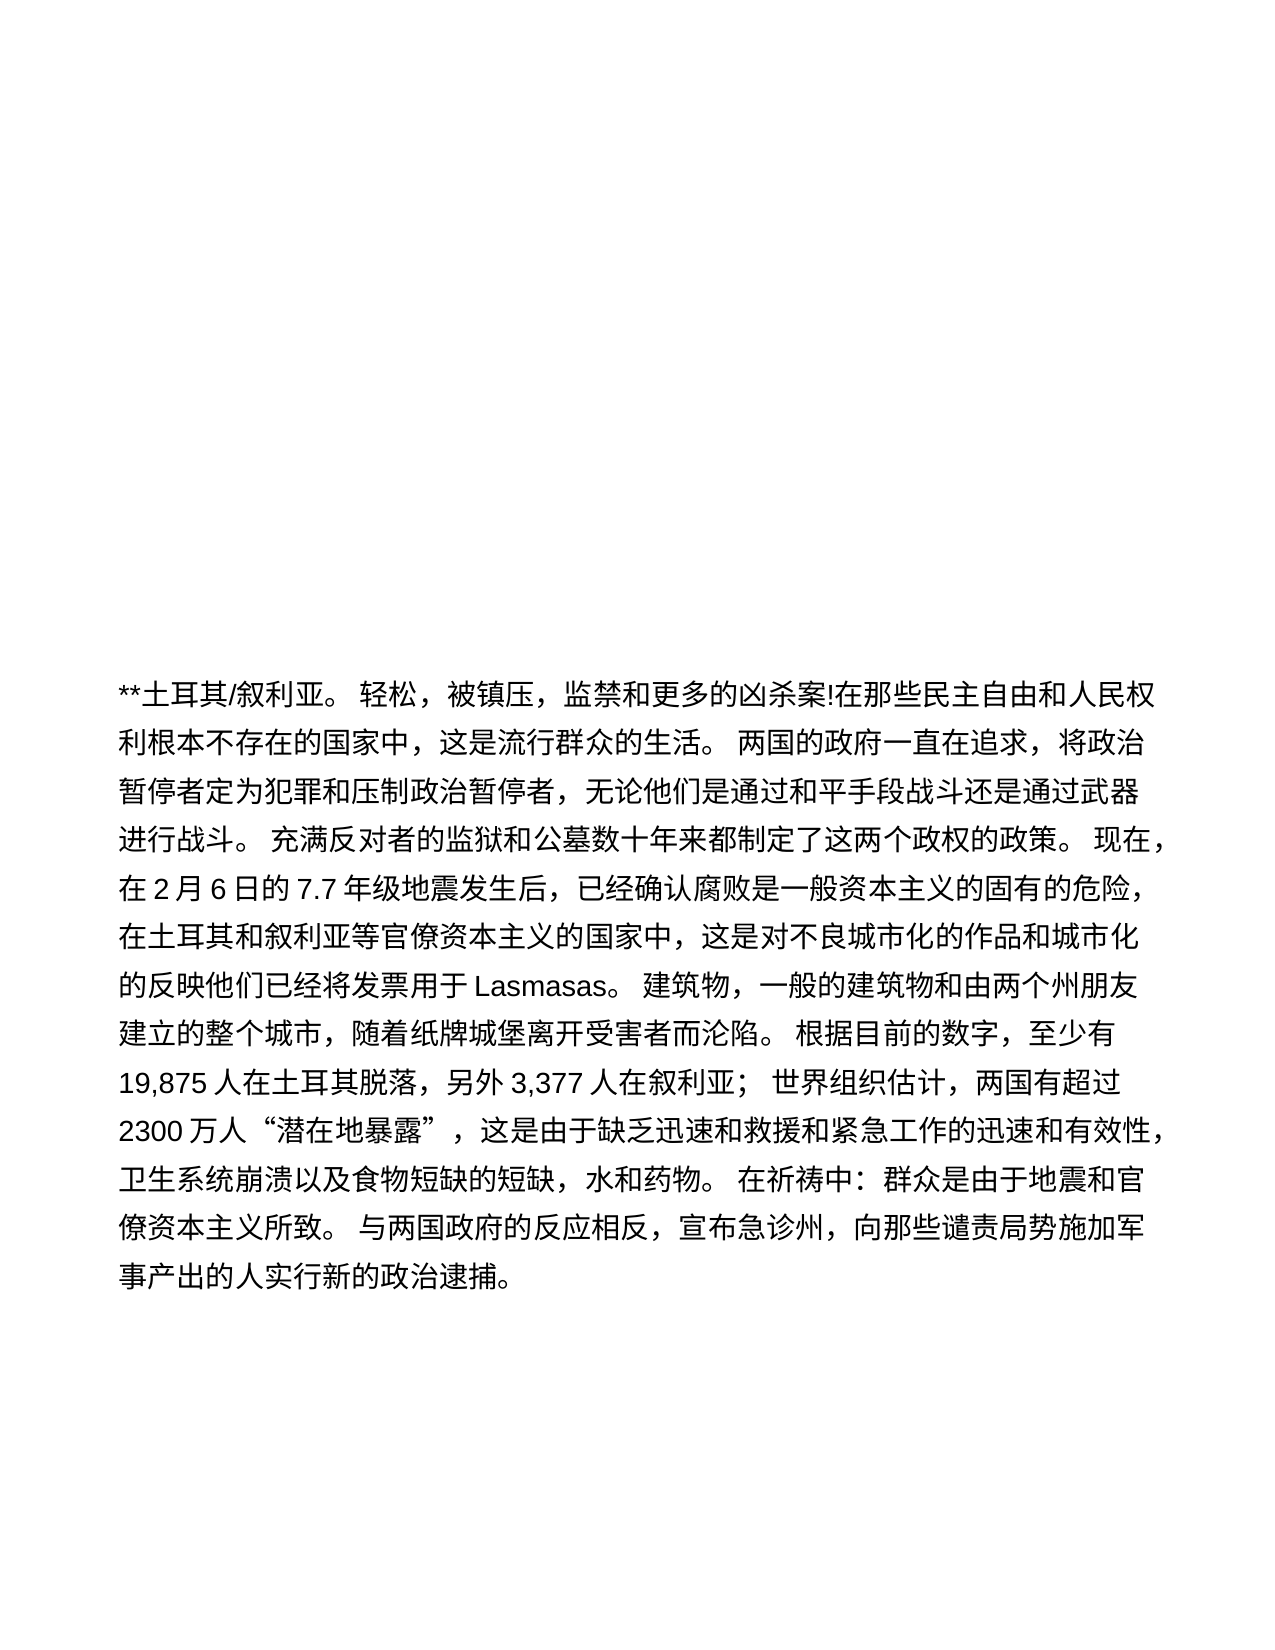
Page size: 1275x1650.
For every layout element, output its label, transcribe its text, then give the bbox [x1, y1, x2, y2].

text **土耳其/叙利亚。 轻松，被镇压，监禁和更多的凶杀案!在那些民主自由和人民权利根本不存在的国家中，这是流行群众的生活。 两国的政府一直在追求，将政治暂停者定为犯罪和压制政治暂停者，无论他们是通过和平手段战斗还是通过武器进行战斗。 充满反对者的监狱和公墓数十年来都制定了这两个政权的政策。 现在，在2月6日的7.7年级地震发生后，已经确认腐败是一般资本主义的固有的危险，在土耳其和叙利亚等官僚资本主义的国家中，这是对不良城市化的作品和城市化的反映他们已经将发票用于Lasmasas。 建筑物，一般的建筑物和由两个州朋友建立的整个城市，随着纸牌城堡离开受害者而沦陷。 根据目前的数字，至少有19,875人在土耳其脱落，另外3,377人在叙利亚； 世界组织估计，两国有超过2300万人“潜在地暴露”，这是由于缺乏迅速和救援和紧急工作的迅速和有效性，卫生系统崩溃以及食物短缺的短缺，水和药物。 在祈祷中：群众是由于地震和官僚资本主义所致。 与两国政府的反应相反，宣布急诊州，向那些谴责局势施加军事产出的人实行新的政治逮捕。 [118, 118, 1157, 1296]
